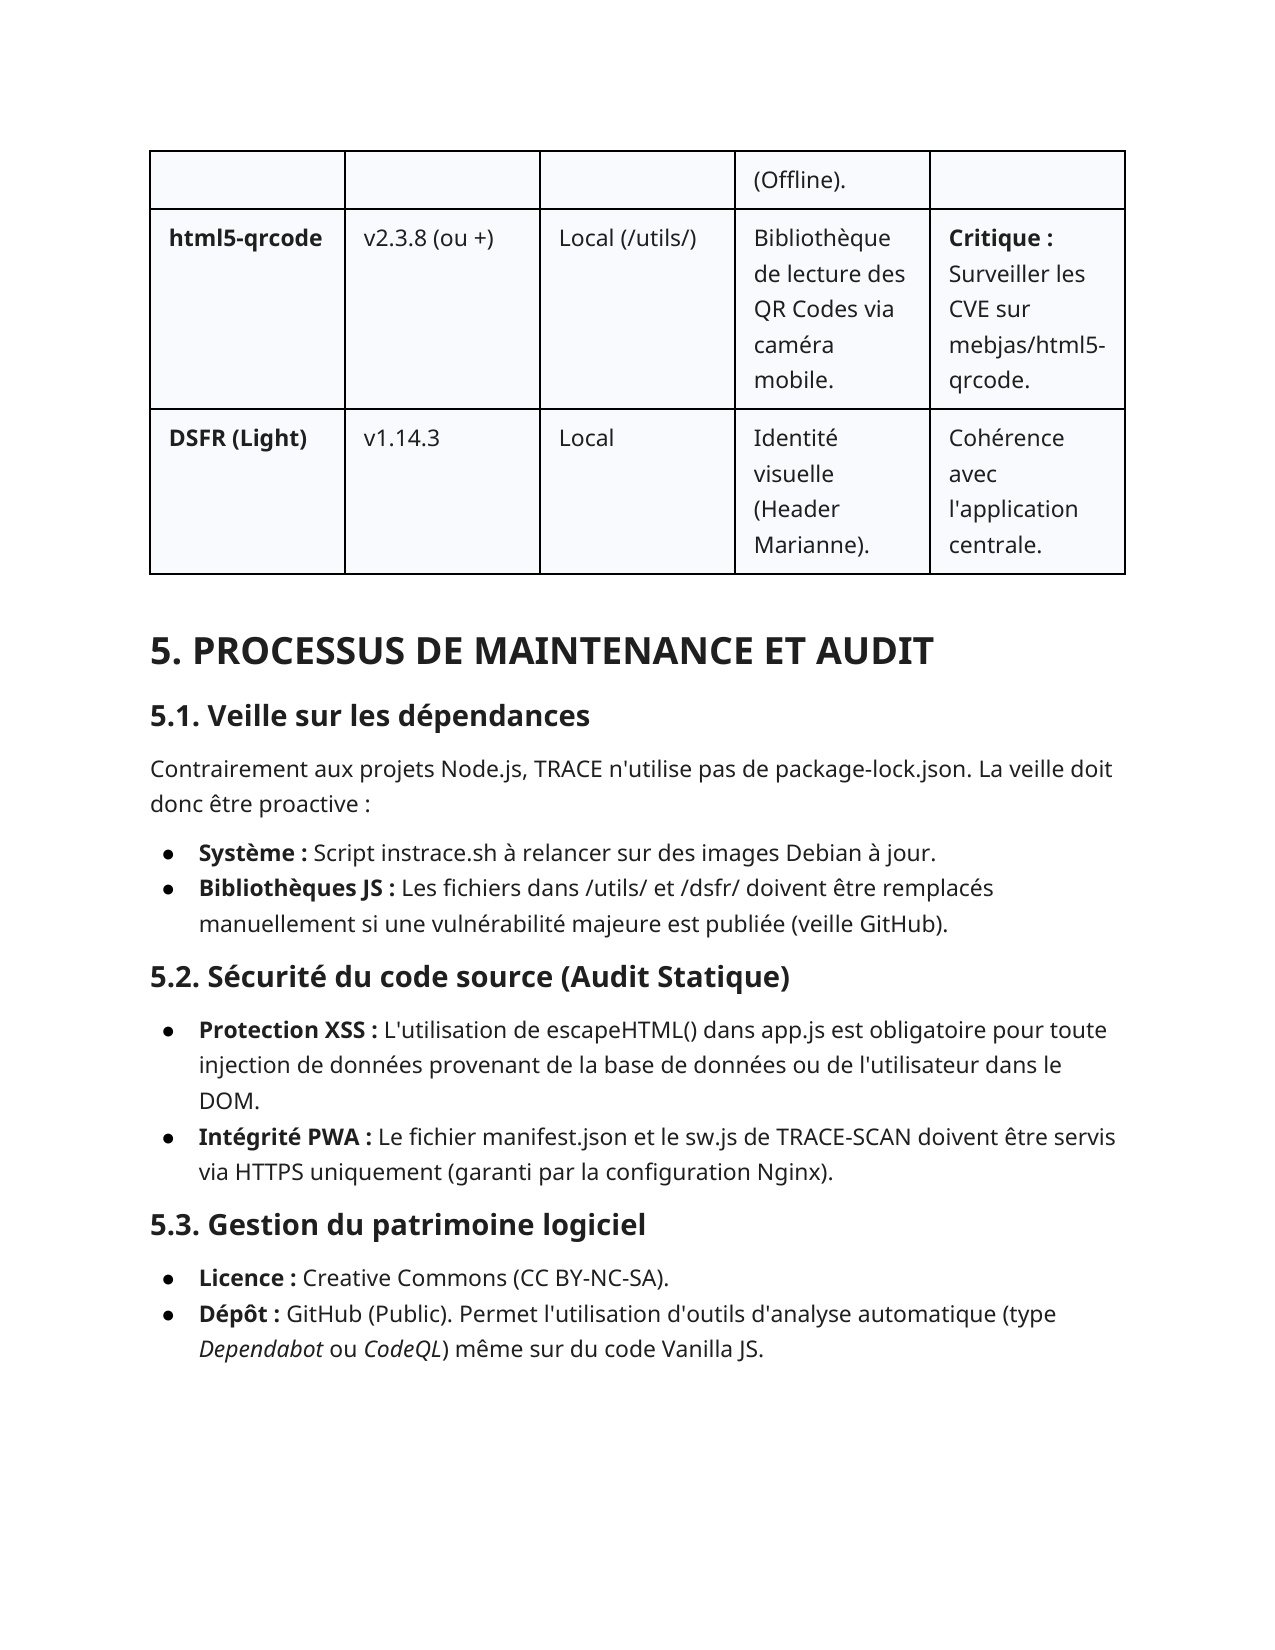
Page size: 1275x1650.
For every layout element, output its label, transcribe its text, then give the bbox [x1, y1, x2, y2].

subtitle 5.2. Sécurité du code source (Audit Statique) [150, 956, 1125, 996]
list Bibliothèques JS : Les fichiers dans /utils/ et /dsfr/ doivent être remplacés manuellement si une vulnérabilité majeure est publiée (veille GitHub). [161, 872, 1125, 939]
table_cell [931, 152, 1124, 208]
list Protection XSS : L'utilisation de escapeHTML() dans app.js est obligatoire pour toute injection de données provenant de la base de données ou de l'utilisateur dans le DOM. [161, 1013, 1125, 1116]
subtitle 5.3. Gestion du patrimoine logiciel [150, 1204, 1125, 1244]
table_cell html5-qrcode [151, 210, 344, 408]
table_cell v2.3.8 (ou +) [346, 210, 539, 408]
table_cell Identité visuelle (Header Marianne). [736, 410, 929, 573]
subtitle 5. PROCESSUS DE MAINTENANCE ET AUDIT [150, 624, 1125, 675]
table_cell [346, 152, 539, 208]
text Contrairement aux projets Node.js, TRACE n'utilise pas de package-lock.json. La veille doit donc être proactive : [150, 753, 1125, 819]
table_cell v1.14.3 [346, 410, 539, 573]
list Licence : Creative Commons (CC BY-NC-SA). [161, 1262, 1125, 1293]
table_cell DSFR (Light) [151, 410, 344, 573]
table_cell Bibliothèque de lecture des QR Codes via caméra mobile. [736, 210, 929, 408]
table_cell Critique : Surveiller les CVE sur mebjas/html5-qrcode. [931, 210, 1124, 408]
table_cell (Offline). [736, 152, 929, 208]
table_cell Local [541, 410, 734, 573]
list Dépôt : GitHub (Public). Permet l'utilisation d'outils d'analyse automatique (type Dependabot ou CodeQL) même sur du code Vanilla JS. [161, 1297, 1125, 1364]
table_cell [541, 152, 734, 208]
subtitle 5.1. Veille sur les dépendances [150, 695, 1125, 735]
list Intégrité PWA : Le fichier manifest.json et le sw.js de TRACE-SCAN doivent être servis via HTTPS uniquement (garanti par la configuration Nginx). [161, 1120, 1125, 1187]
table_cell Local (/utils/) [541, 210, 734, 408]
list Système : Script instrace.sh à relancer sur des images Debian à jour. [161, 836, 1125, 868]
table_cell Cohérence avec l'application centrale. [931, 410, 1124, 573]
table_cell [151, 152, 344, 208]
